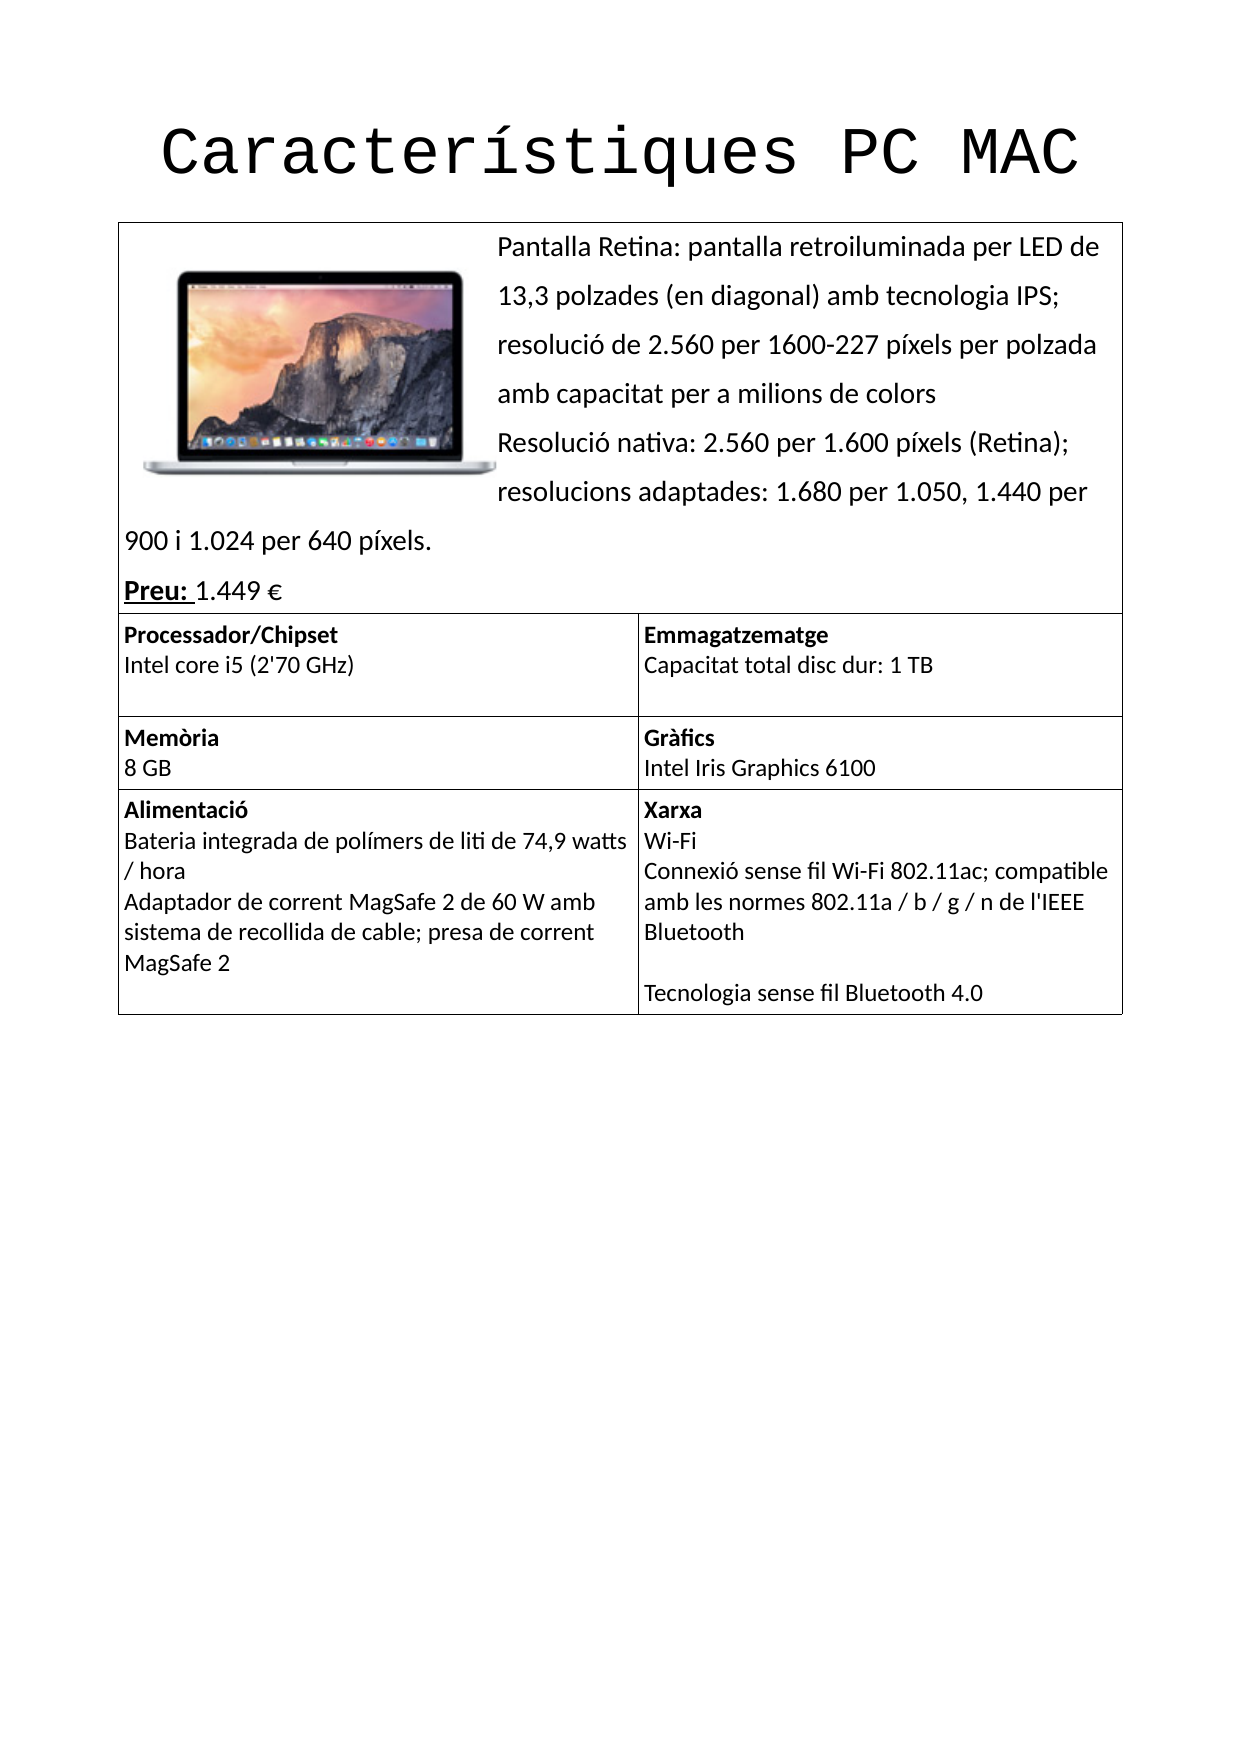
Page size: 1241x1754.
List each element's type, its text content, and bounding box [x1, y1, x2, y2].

text Característiques PC MAC [118, 118, 1122, 194]
table_header Pantalla Retina: pantalla retroiluminada per LED de 13,3 polzades (en diagonal) amb tecnologia IPS; resolució de 2.560 per 1600-227 píxels per polzada amb capacitat per a milions de colors Resolució nativa: 2.560 per 1.600 píxels (Retina); resolucions adaptades: 1.680 per 1.050, 1.440 per 900 i 1.024 per 640 píxels. Preu: 1.449 € [119, 223, 1122, 243]
picture [142, 243, 498, 478]
table_header Pantalla Retina: pantalla retroiluminada per LED de 13,3 polzades (en diagonal) amb tecnologia IPS; resolució de 2.560 per 1600-227 píxels per polzada amb capacitat per a milions de colors Resolució nativa: 2.560 per 1.600 píxels (Retina); resolucions adaptades: 1.680 per 1.050, 1.440 per 900 i 1.024 per 640 píxels. Preu: 1.449 € [119, 244, 1122, 613]
table_cell Gràfics Intel Iris Graphics 6100 [639, 717, 1122, 789]
table_cell Emmagatzematge Capacitat total disc dur: 1 TB [639, 614, 1122, 716]
table_cell Processador/Chipset Intel core i5 (2'70 GHz) [119, 614, 638, 716]
table_cell Alimentació Bateria integrada de polímers de liti de 74,9 watts / hora Adaptador de corrent MagSafe 2 de 60 W amb sistema de recollida de cable; presa de corrent MagSafe 2 [119, 790, 638, 1014]
table_cell Memòria 8 GB [119, 717, 638, 789]
table_cell Xarxa Wi-Fi Connexió sense fil Wi-Fi 802.11ac; compatible amb les normes 802.11a / b / g / n de l'IEEE Bluetooth Tecnologia sense fil Bluetooth 4.0 [639, 790, 1122, 1014]
